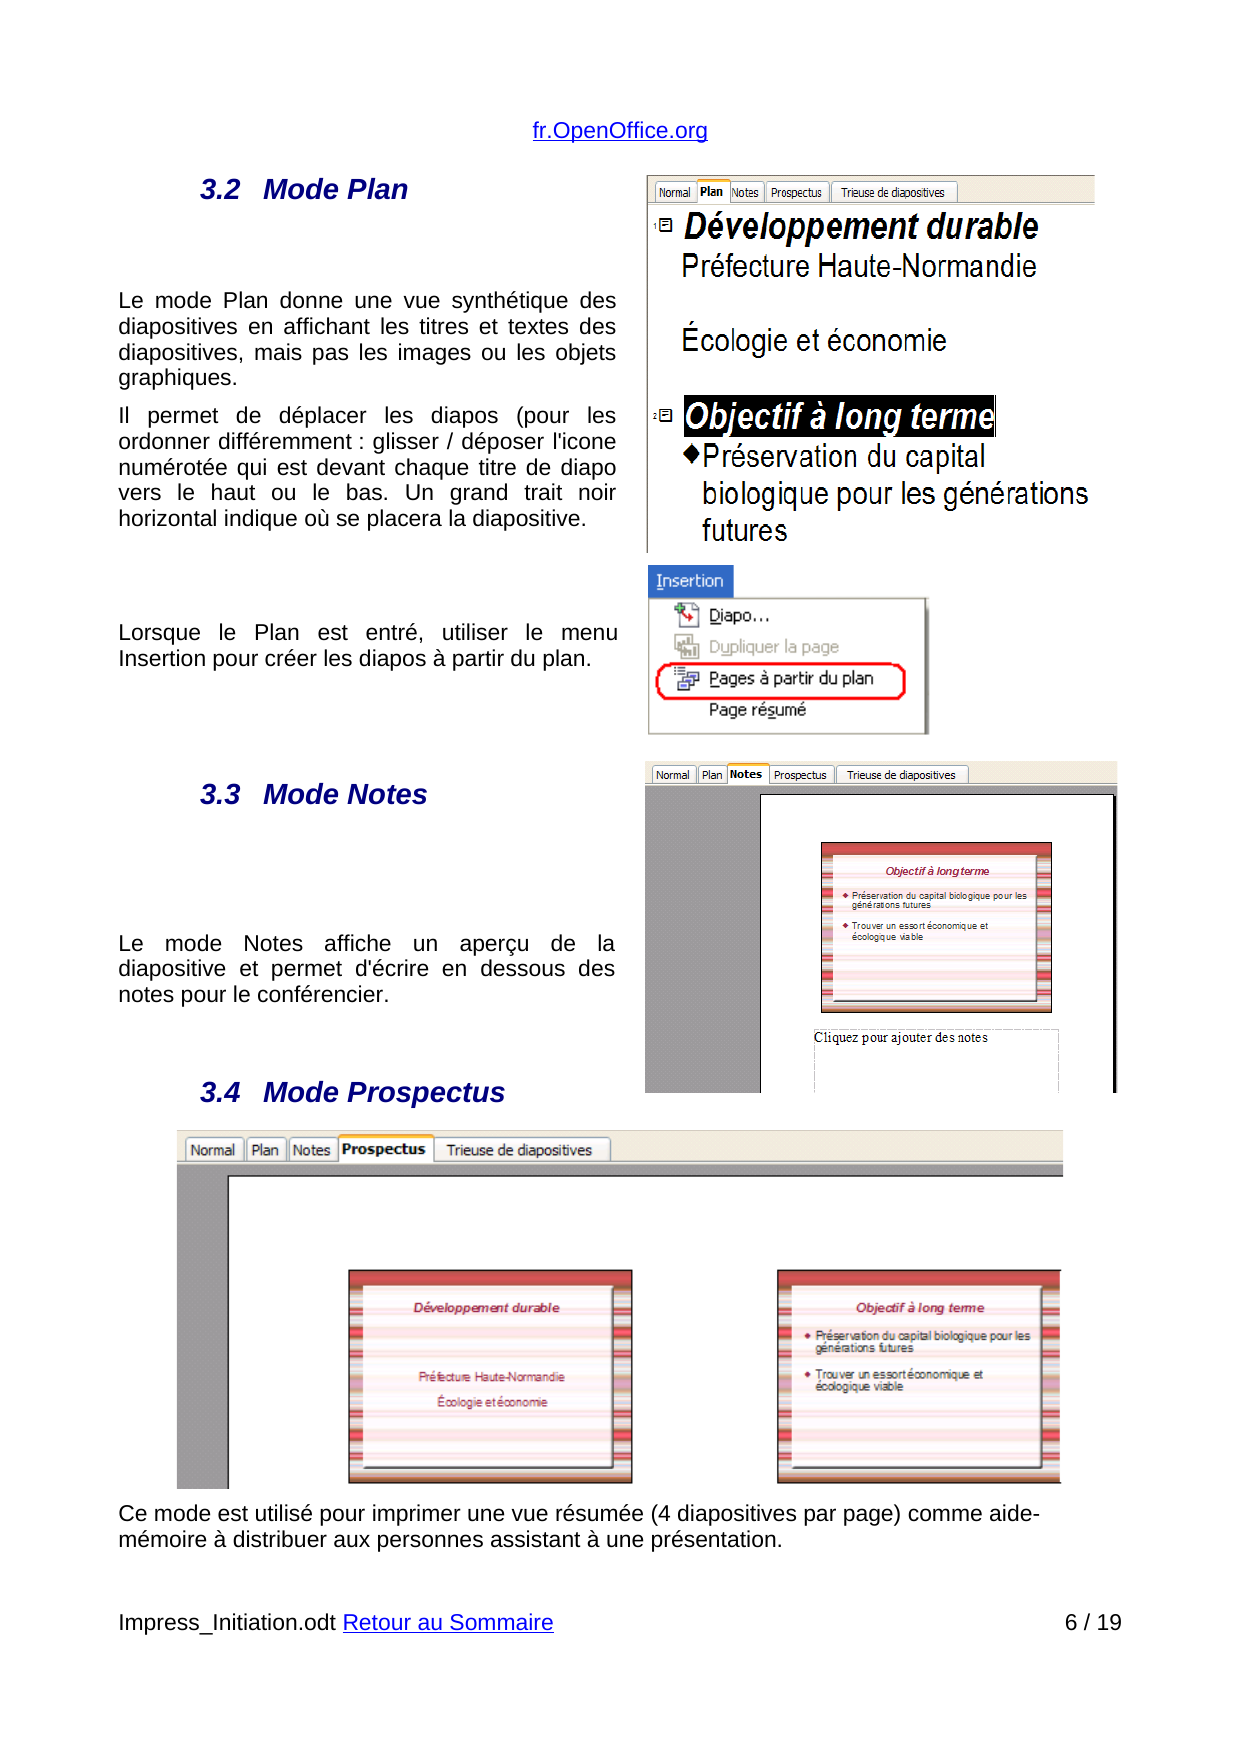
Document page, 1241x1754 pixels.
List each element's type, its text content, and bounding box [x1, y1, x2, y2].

subtitle Mode Notes [161, 778, 645, 810]
text Le mode Notes affiche un aperçu de la diapositive et permet d'écrire en dessous des notes pour le conférencier. [118, 931, 645, 1007]
text [931, 620, 1122, 671]
text Lorsque le Plan est entré, utiliser le menu Insertion pour créer les diapos à partir du plan. [118, 620, 648, 671]
text Il permet de déplacer les diapos (pour les ordonner différemment : glisser / déposer l'icone numérotée qui est devant chaque titre de diapo vers le haut ou le bas. Un grand trait noir horizontal indique où se placera la diapositive. [118, 403, 646, 531]
picture [176, 1130, 1064, 1489]
picture [645, 761, 1118, 1093]
text Le mode Plan donne une vue synthétique des diapositives en affichant les titres et textes des diapositives, mais pas les images ou les objets graphiques. [118, 288, 646, 391]
text Ce mode est utilisé pour imprimer une vue résumée (4 diapositives par page) comme aide-mémoire à distribuer aux personnes assistant à une présentation. [118, 1114, 1122, 1552]
picture [648, 565, 931, 738]
picture [646, 175, 1095, 553]
subtitle Mode Plan [161, 173, 1122, 206]
subtitle Mode Prospectus [161, 1076, 1122, 1108]
